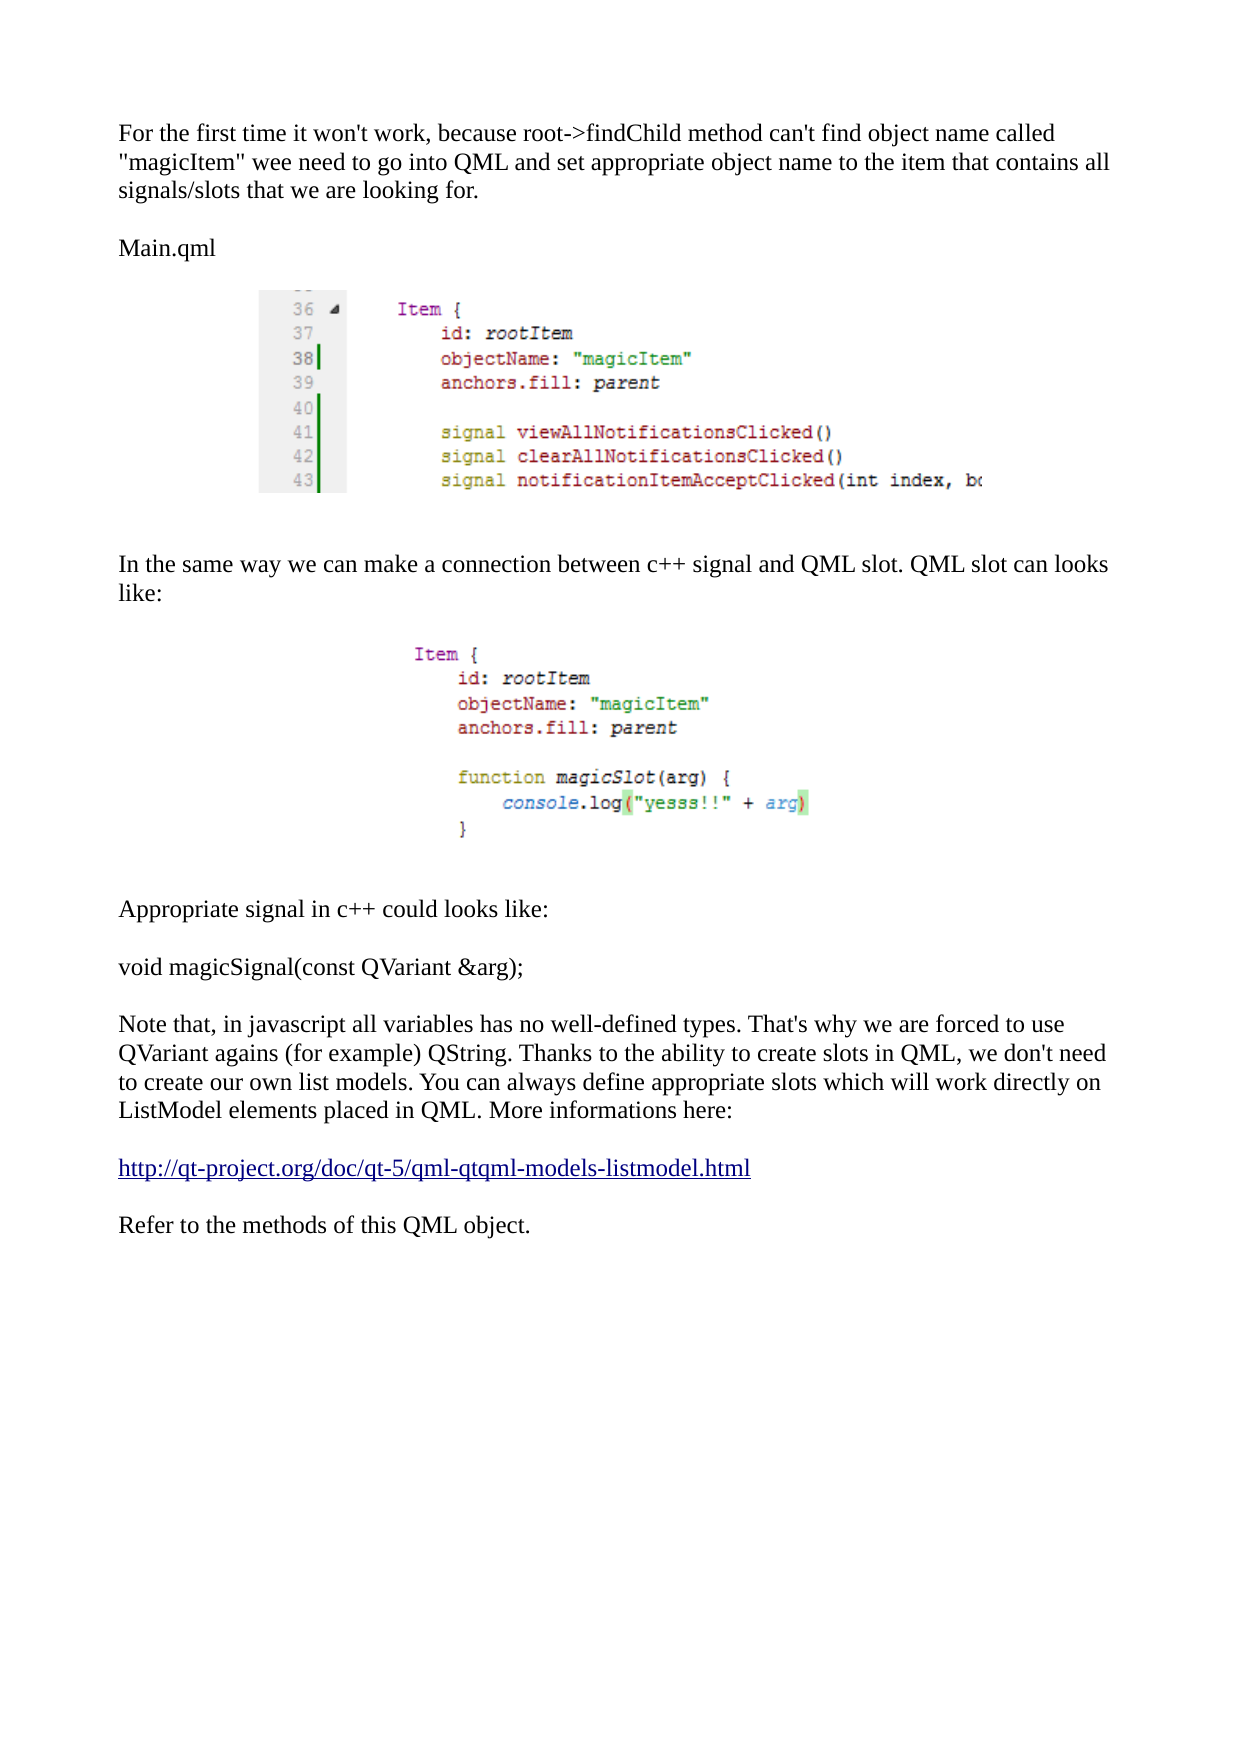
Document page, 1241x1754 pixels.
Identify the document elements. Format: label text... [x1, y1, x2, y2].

text Main.qml [118, 233, 1122, 262]
text Note that, in javascript all variables has no well-defined types. That's why we are forced to use QVariant agains (for example) QString. Thanks to the ability to create slots in QML, we don't need to create our own list models. You can always define appropriate slots which will work directly on ListModel elements placed in QML. More informations here: [118, 1009, 1122, 1124]
text In the same way we can make a connection between c++ signal and QML slot. QML slot can looks like: [118, 549, 1122, 607]
text Appropriate signal in c++ could looks like: [118, 894, 1122, 923]
text http://qt-project.org/doc/qt-5/qml-qtqml-models-listmodel.html [118, 1153, 1122, 1182]
text For the first time it won't work, because root->findChild method can't find object name called "magicItem" wee need to go into QML and set appropriate object name to the item that contains all signals/slots that we are looking for. [118, 118, 1122, 204]
text void magicSignal(const QVariant &arg); [118, 952, 1122, 981]
text Refer to the methods of this QML object. [118, 1211, 1122, 1239]
